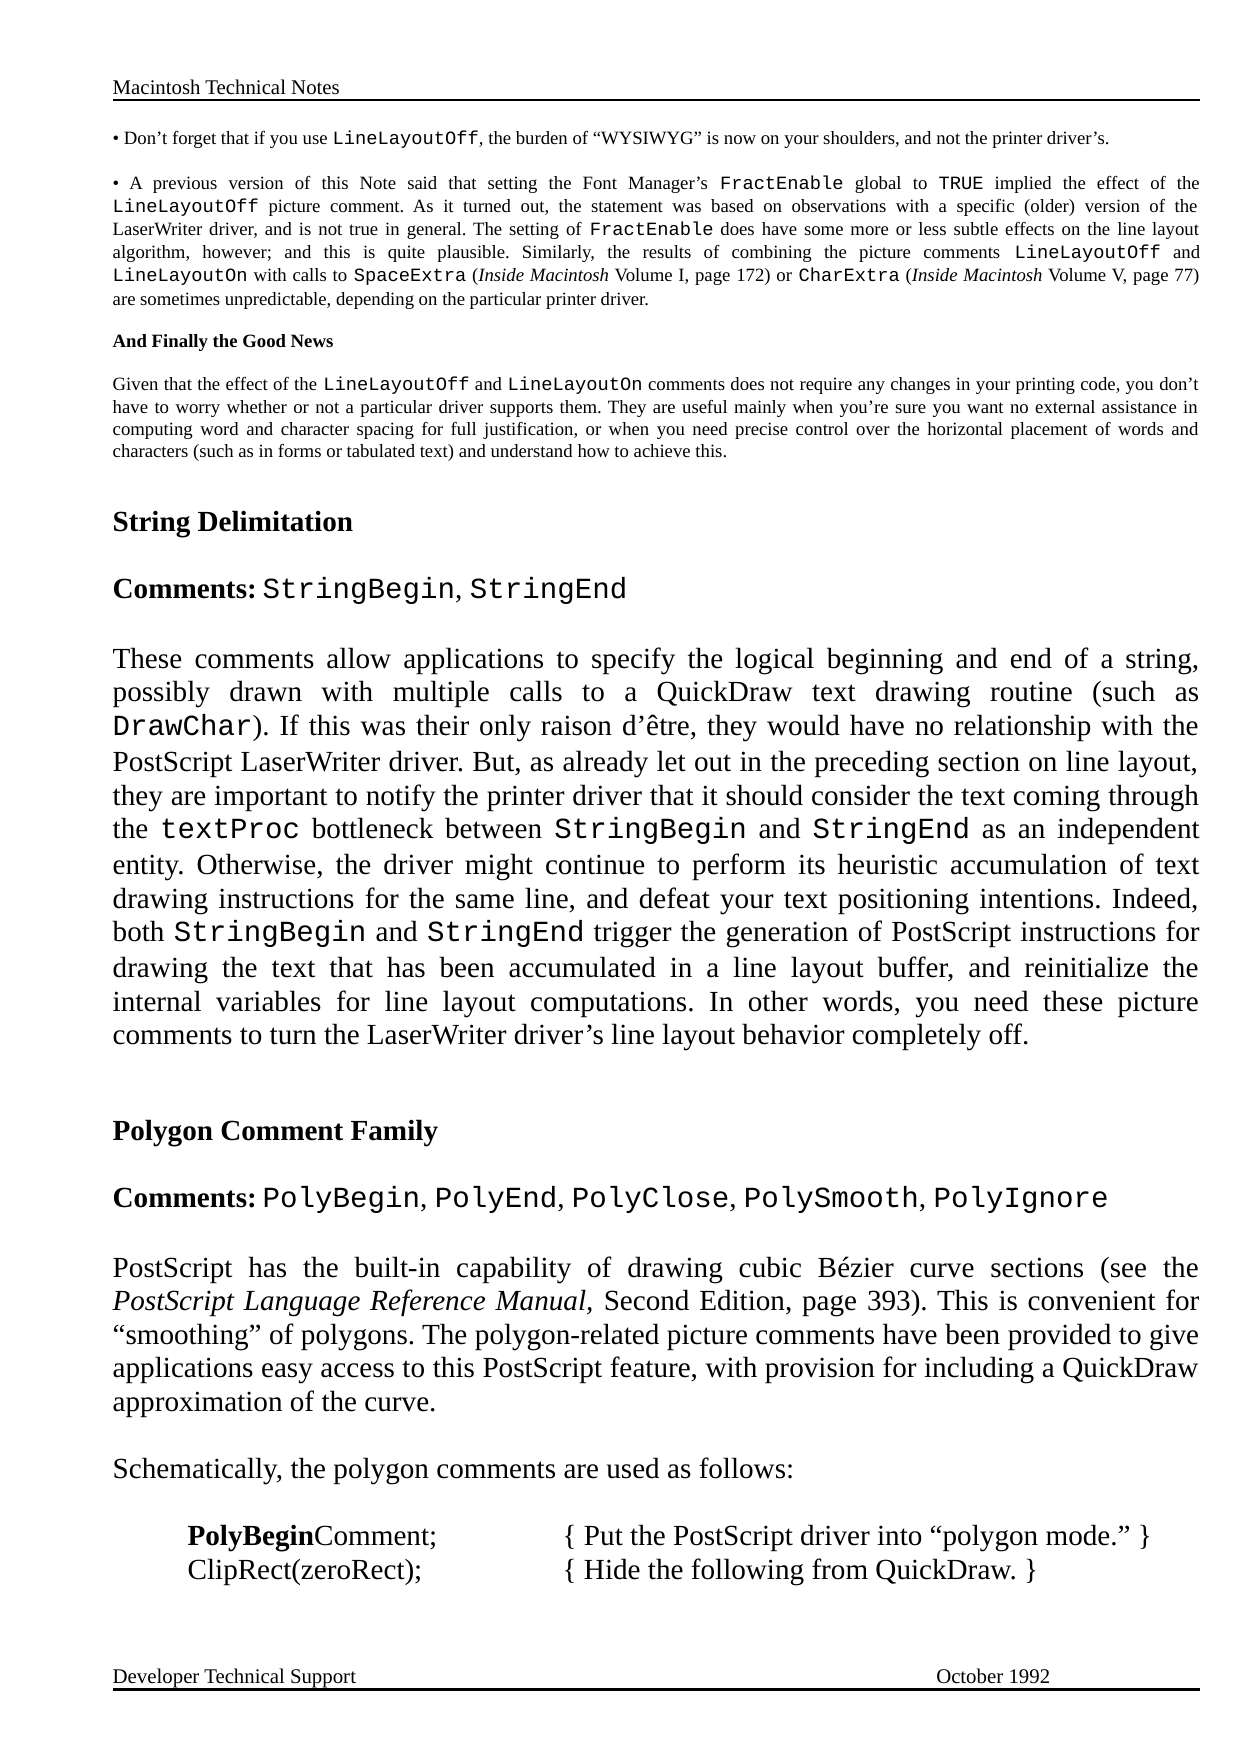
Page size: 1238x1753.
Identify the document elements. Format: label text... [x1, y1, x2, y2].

text And Finally the Good News [112, 330, 1200, 352]
text Comments: PolyBegin, PolyEnd, PolyClose, PolySmooth, PolyIgnore [112, 1180, 1200, 1216]
text Schematically, the polygon comments are used as follows: [112, 1451, 1200, 1485]
text These comments allow applications to specify the logical beginning and end of a string, possibly drawn with multiple calls to a QuickDraw text drawing routine (such as DrawChar). If this was their only raison d’être, they would have no relationship with the PostScript LaserWriter driver. But, as already let out in the preceding section on line layout, they are important to notify the printer driver that it should consider the text coming through the textProc bottleneck between StringBegin and StringEnd as an independent entity. Otherwise, the driver might continue to perform its heuristic accumulation of text drawing instructions for the same line, and defeat your text positioning intentions. Indeed, both StringBegin and StringEnd trigger the generation of PostScript instructions for drawing the text that has been accumulated in a line layout buffer, and reinitialize the internal variables for line layout computations. In other words, you need these picture comments to turn the LaserWriter driver’s line layout behavior completely off. [112, 641, 1200, 1051]
text PostScript has the built-in capability of drawing cubic Bézier curve sections (see the PostScript Language Reference Manual, Second Edition, page 393). This is convenient for “smoothing” of polygons. The polygon-related picture comments have been provided to give applications easy access to this PostScript feature, with provision for including a QuickDraw approximation of the curve. [112, 1250, 1200, 1418]
text String Delimitation [112, 504, 1200, 538]
text Given that the effect of the LineLayoutOff and LineLayoutOn comments does not require any changes in your printing code, you don’t have to worry whether or not a particular driver supports them. They are useful mainly when you’re sure you want no external assistance in computing word and character spacing for full justification, or when you need precise control over the horizontal placement of words and characters (such as in forms or tabulated text) and understand how to achieve this. [112, 373, 1200, 461]
text ClipRect(zeroRect); { Hide the following from QuickDraw. } [112, 1552, 1200, 1585]
text Polygon Comment Family [112, 1113, 1200, 1147]
text • Don’t forget that if you use LineLayoutOff, the burden of “WYSIWYG” is now on your shoulders, and not the printer driver’s. [112, 125, 1200, 150]
text Comments: StringBegin, StringEnd [112, 571, 1200, 607]
text • A previous version of this Note said that setting the Font Manager’s FractEnable global to TRUE implied the effect of the LineLayoutOff picture comment. As it turned out, the statement was based on observations with a specific (older) version of the LaserWriter driver, and is not true in general. The setting of FractEnable does have some more or less subtle effects on the line layout algorithm, however; and this is quite plausible. Similarly, the results of combining the picture comments LineLayoutOff and LineLayoutOn with calls to SpaceExtra (Inside Macintosh Volume I, page 172) or CharExtra (Inside Macintosh Volume V, page 77) are sometimes unpredictable, depending on the particular printer driver. [112, 172, 1200, 309]
text PolyBeginComment; { Put the PostScript driver into “polygon mode.” } [112, 1518, 1200, 1552]
